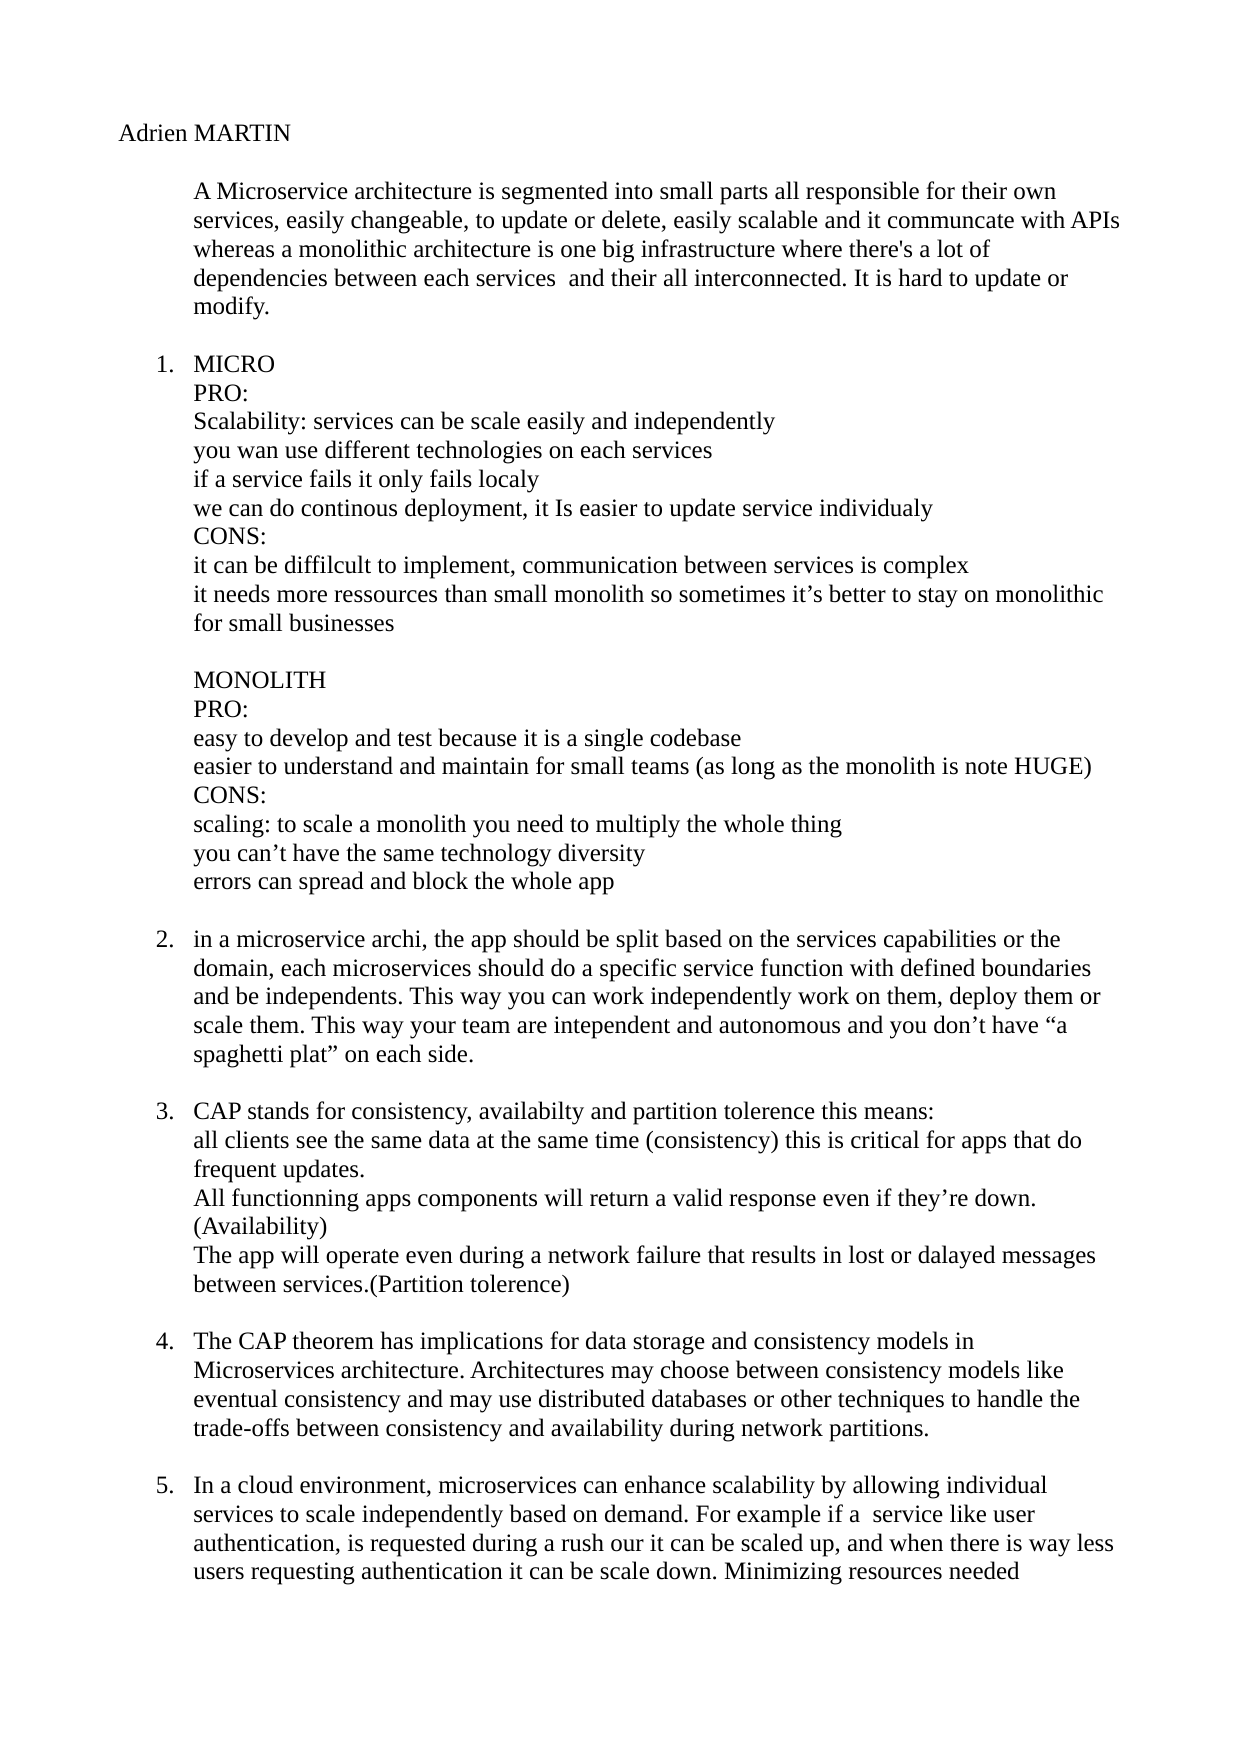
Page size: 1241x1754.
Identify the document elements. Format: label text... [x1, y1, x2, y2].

list A Microservice architecture is segmented into small parts all responsible for their own services, easily changeable, to update or delete, easily scalable and it communcate with APIs whereas a monolithic architecture is one big infrastructure where there's a lot of dependencies between each services and their all interconnected. It is hard to update or modify. [156, 176, 1122, 349]
list In a cloud environment, microservices can enhance scalability by allowing individual services to scale independently based on demand. For example if a service like user authentication, is requested during a rush our it can be scaled up, and when there is way less users requesting authentication it can be scale down. Minimizing resources needed [156, 1470, 1122, 1614]
list The CAP theorem has implications for data storage and consistency models in Microservices architecture. Architectures may choose between consistency models like eventual consistency and may use distributed databases or other techniques to handle the trade-offs between consistency and availability during network partitions. [156, 1326, 1122, 1470]
list CAP stands for consistency, availabilty and partition tolerence this means: all clients see the same data at the same time (consistency) this is critical for apps that do frequent updates. All functionning apps components will return a valid response even if they’re down.(Availability) The app will operate even during a network failure that results in lost or dalayed messages between services.(Partition tolerence) [156, 1096, 1122, 1326]
list MICRO PRO: Scalability: services can be scale easily and independently you wan use different technologies on each services if a service fails it only fails localy we can do continous deployment, it Is easier to update service individualy CONS: it can be diffilcult to implement, communication between services is complex it needs more ressources than small monolith so sometimes it’s better to stay on monolithic for small businesses MONOLITH PRO: easy to develop and test because it is a single codebase easier to understand and maintain for small teams (as long as the monolith is note HUGE) CONS: scaling: to scale a monolith you need to multiply the whole thing you can’t have the same technology diversity errors can spread and block the whole app [156, 349, 1122, 924]
list in a microservice archi, the app should be split based on the services capabilities or the domain, each microservices should do a specific service function with defined boundaries and be independents. This way you can work independently work on them, deploy them or scale them. This way your team are intependent and autonomous and you don’t have “a spaghetti plat” on each side. [156, 924, 1122, 1096]
